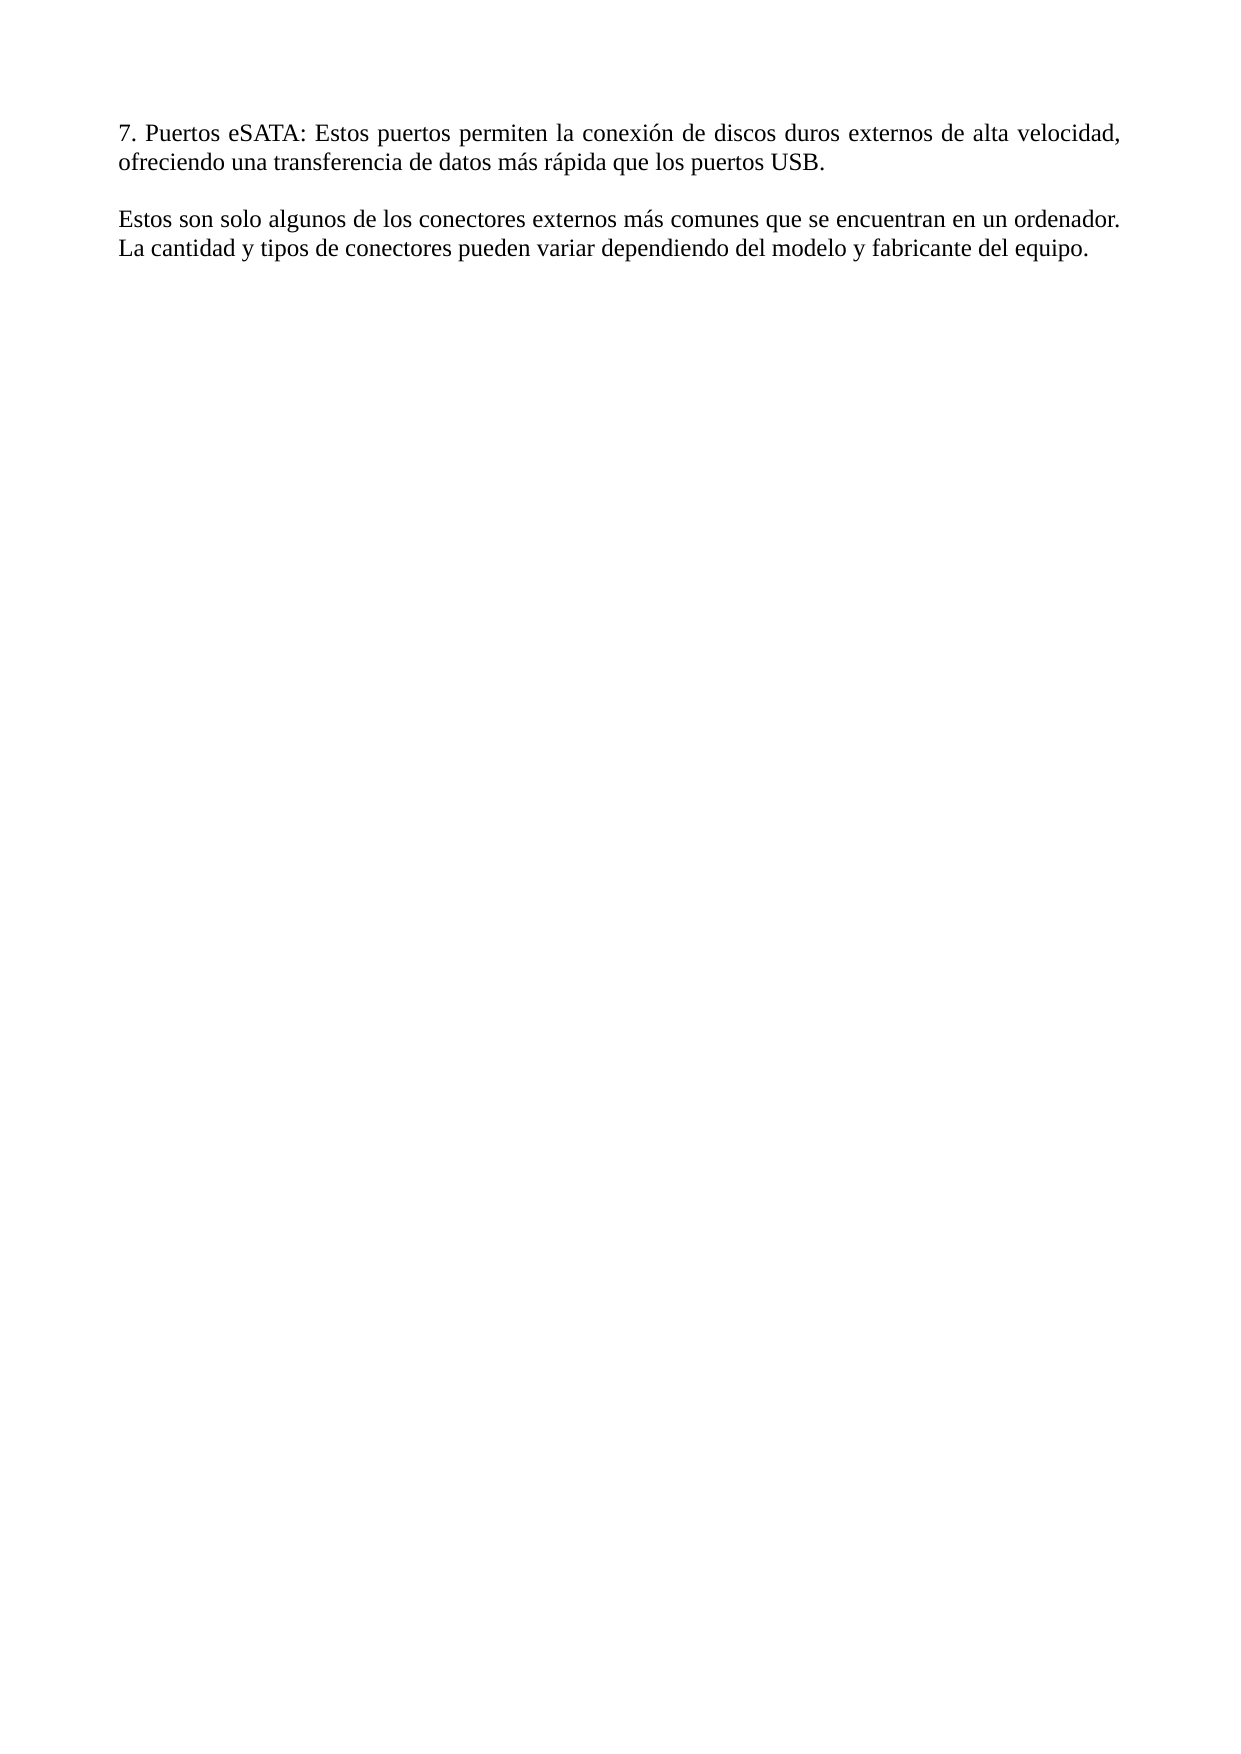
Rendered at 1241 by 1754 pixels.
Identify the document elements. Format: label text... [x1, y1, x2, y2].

text 7. Puertos eSATA: Estos puertos permiten la conexión de discos duros externos de alta velocidad, ofreciendo una transferencia de datos más rápida que los puertos USB. [118, 118, 1122, 176]
text Estos son solo algunos de los conectores externos más comunes que se encuentran en un ordenador. La cantidad y tipos de conectores pueden variar dependiendo del modelo y fabricante del equipo. [118, 204, 1122, 262]
